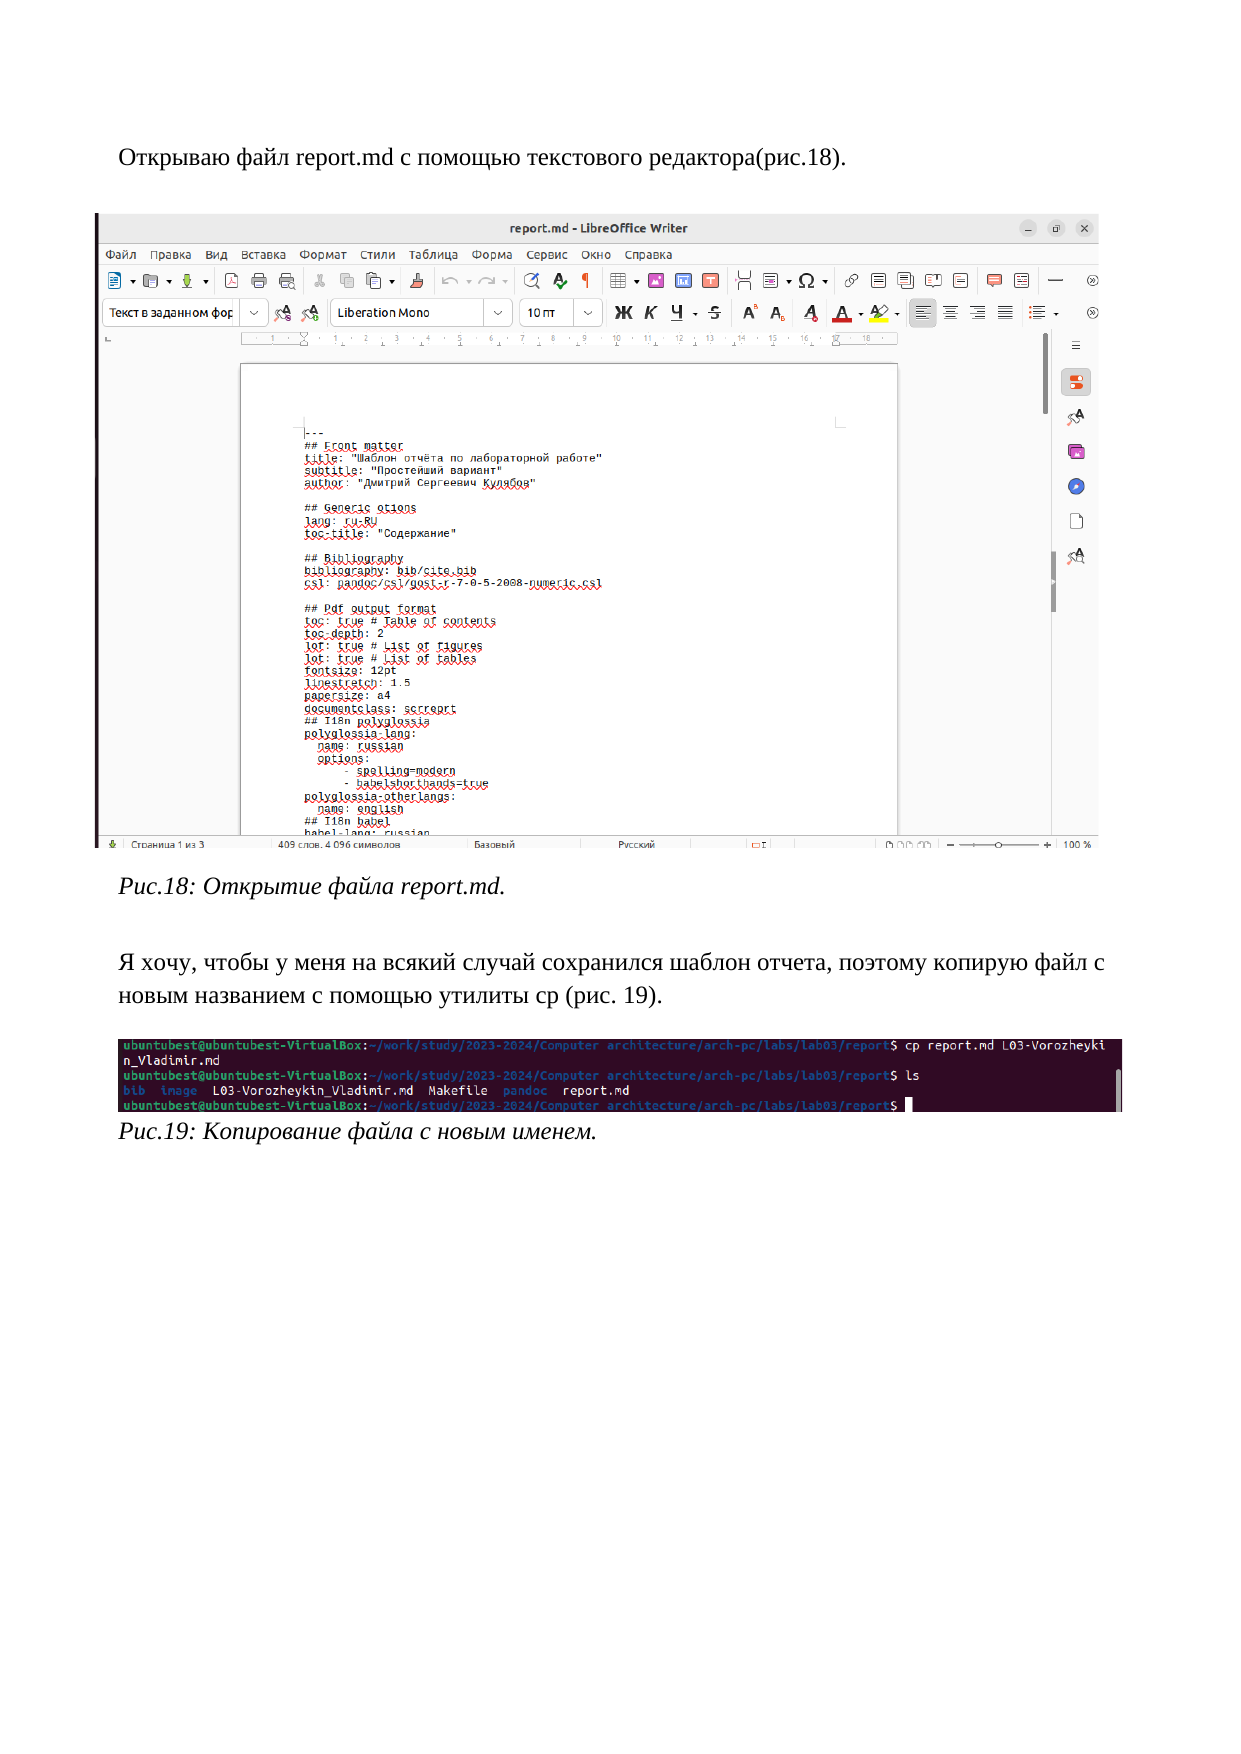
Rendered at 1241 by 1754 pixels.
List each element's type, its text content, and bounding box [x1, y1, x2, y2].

picture [94, 213, 1099, 848]
text [118, 1028, 1122, 1039]
text Открываю файл report.md с помощью текстового редактора(рис.18). [118, 142, 1122, 171]
text Рис.18: Открытие файла report.md. [118, 871, 1122, 900]
picture [118, 1039, 1123, 1112]
text Рис.19: Копирование файла с новым именем. [118, 1112, 1122, 1145]
text Я хочу, чтобы у меня на всякий случай сохранился шаблон отчета, поэтому копирую файл с новым названием с помощью утилиты cp (рис. 19). [118, 947, 1122, 1009]
